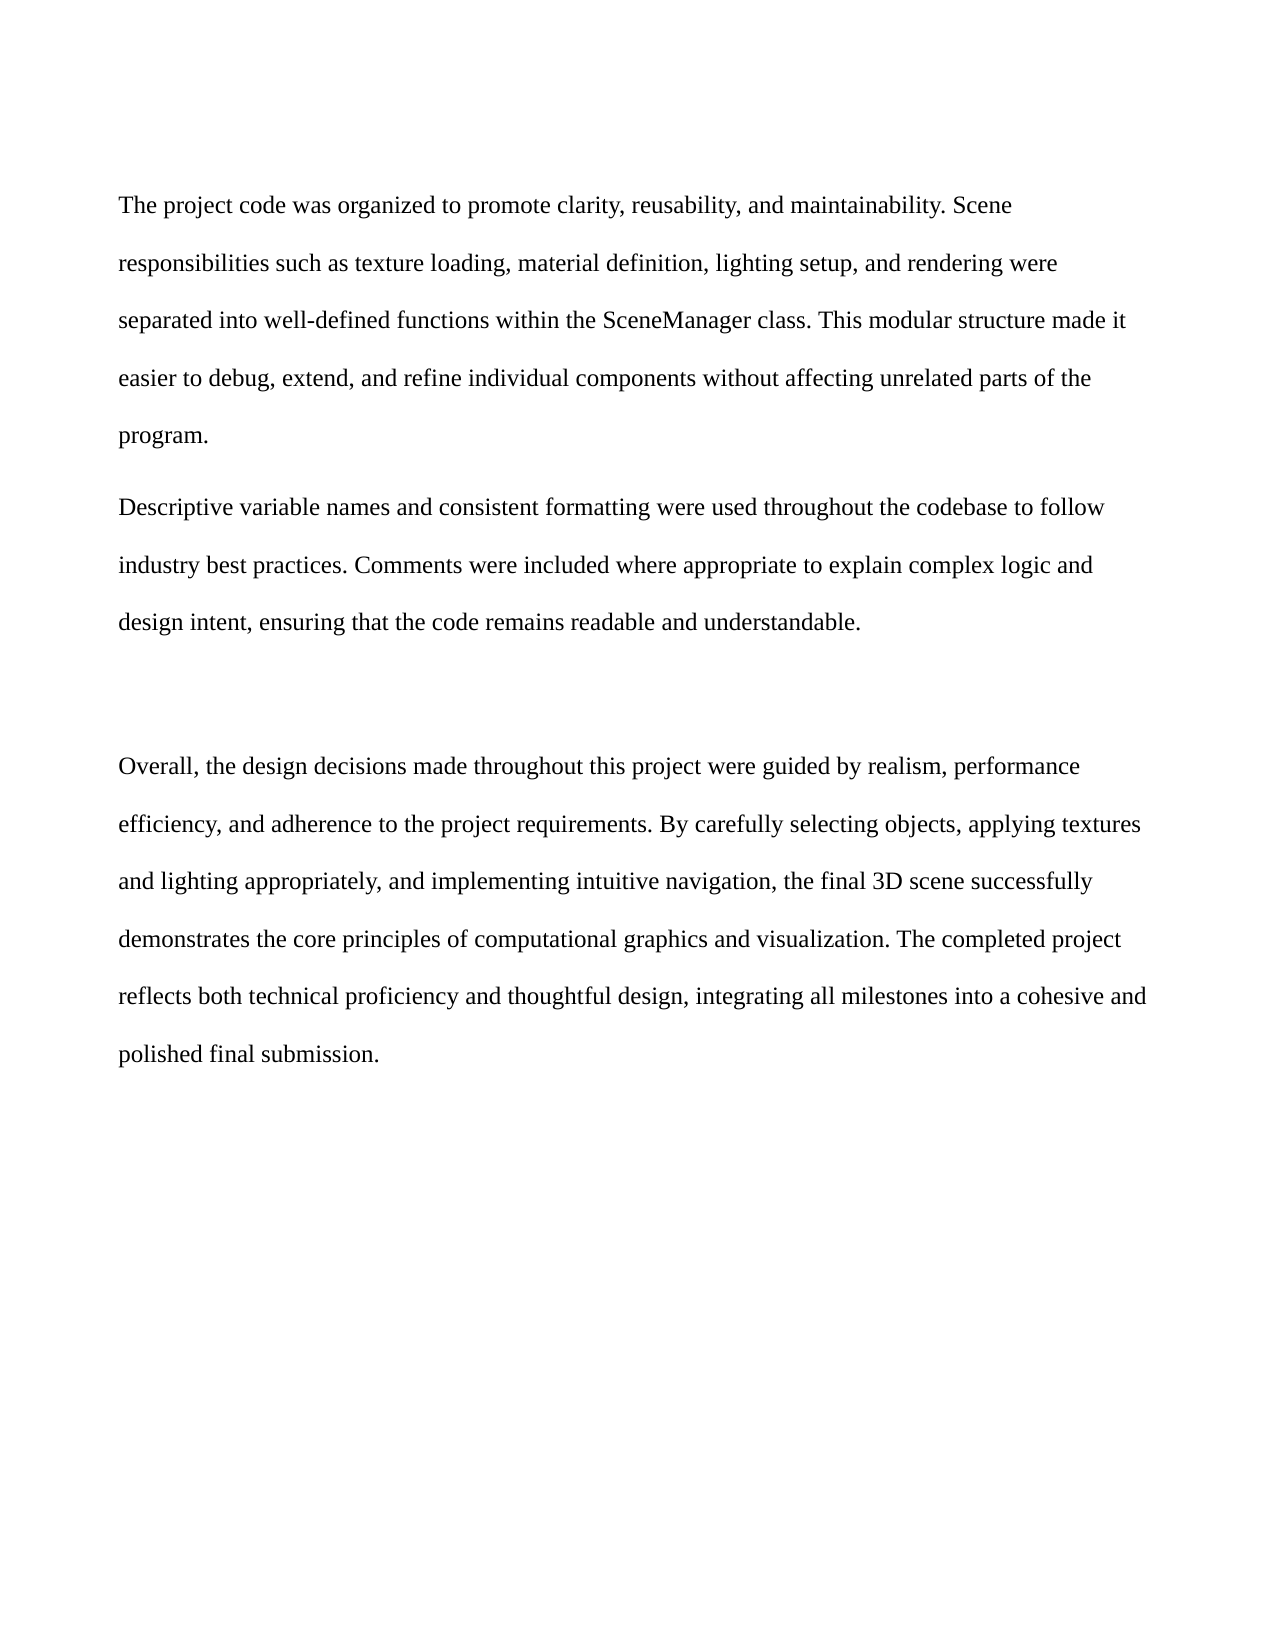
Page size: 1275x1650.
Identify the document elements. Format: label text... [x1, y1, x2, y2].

text The project code was organized to promote clarity, reusability, and maintainability. Scene responsibilities such as texture loading, material definition, lighting setup, and rendering were separated into well-defined functions within the SceneManager class. This modular structure made it easier to debug, extend, and refine individual components without affecting unrelated parts of the program. [118, 190, 1157, 449]
text Descriptive variable names and consistent formatting were used throughout the codebase to follow industry best practices. Comments were included where appropriate to explain complex logic and design intent, ensuring that the code remains readable and understandable. [118, 492, 1157, 636]
text Overall, the design decisions made throughout this project were guided by realism, performance efficiency, and adherence to the project requirements. By carefully selecting objects, applying textures and lighting appropriately, and implementing intuitive navigation, the final 3D scene successfully demonstrates the core principles of computational graphics and visualization. The completed project reflects both technical proficiency and thoughtful design, integrating all milestones into a cohesive and polished final submission. [118, 751, 1157, 1068]
